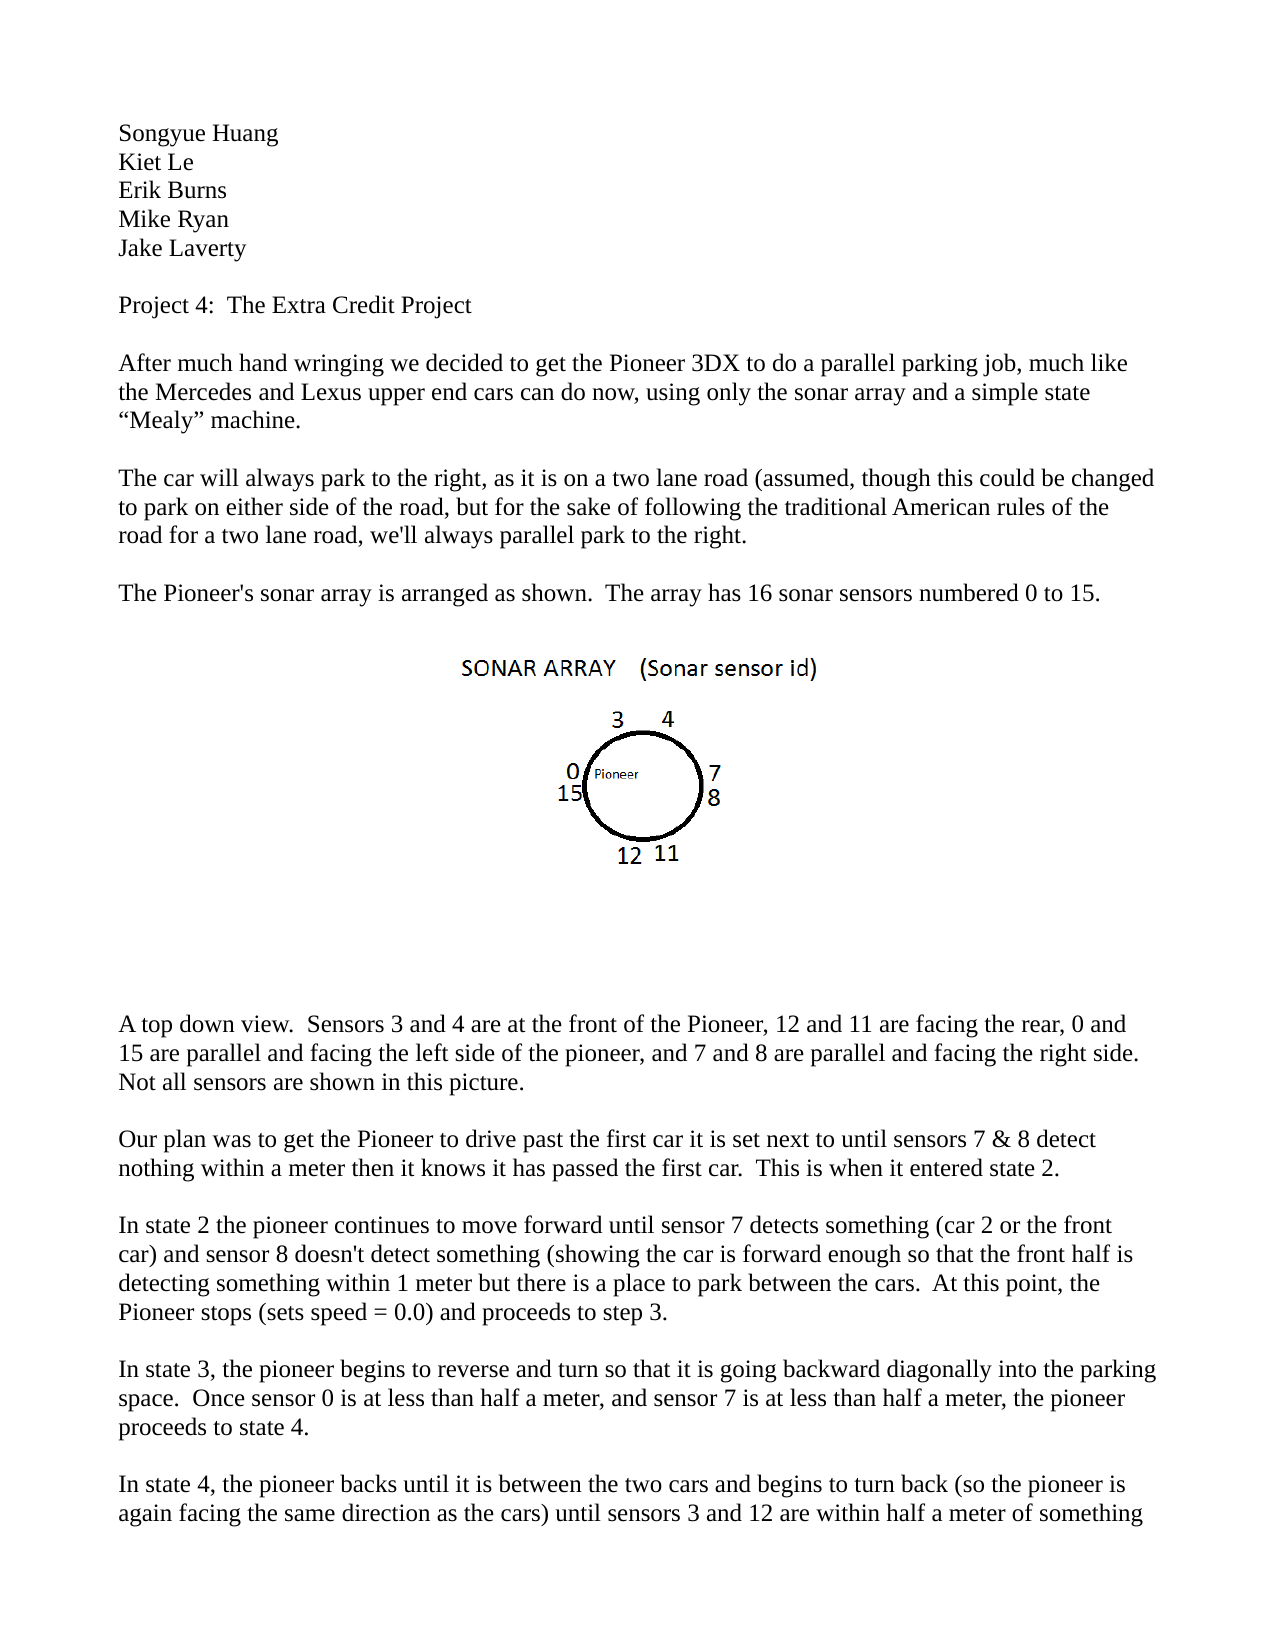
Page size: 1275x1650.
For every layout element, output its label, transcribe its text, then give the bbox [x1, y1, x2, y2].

text The Pioneer's sonar array is arranged as shown. The array has 16 sonar sensors numbered 0 to 15. [118, 578, 1157, 607]
text Mike Ryan [118, 204, 1157, 233]
picture [412, 635, 863, 989]
text Project 4: The Extra Credit Project [118, 291, 1157, 319]
text Songyue Huang [118, 118, 1157, 147]
text After much hand wringing we decided to get the Pioneer 3DX to do a parallel parking job, much like the Mercedes and Lexus upper end cars can do now, using only the sonar array and a simple state “Mealy” machine. [118, 348, 1157, 434]
text Kiet Le [118, 147, 1157, 176]
text In state 2 the pioneer continues to move forward until sensor 7 detects something (car 2 or the front car) and sensor 8 doesn't detect something (showing the car is forward enough so that the front half is detecting something within 1 meter but there is a place to park between the cars. At this point, the Pioneer stops (sets speed = 0.0) and proceeds to step 3. [118, 1211, 1157, 1326]
text In state 4, the pioneer backs until it is between the two cars and begins to turn back (so the pioneer is again facing the same direction as the cars) until sensors 3 and 12 are within half a meter of something [118, 1469, 1157, 1527]
text Jake Laverty [118, 233, 1157, 262]
text Erik Burns [118, 176, 1157, 204]
text Our plan was to get the Pioneer to drive past the first car it is set next to until sensors 7 & 8 detect nothing within a meter then it knows it has passed the first car. This is when it entered state 2. [118, 1124, 1157, 1182]
text A top down view. Sensors 3 and 4 are at the front of the Pioneer, 12 and 11 are facing the rear, 0 and 15 are parallel and facing the left side of the pioneer, and 7 and 8 are parallel and facing the right side. Not all sensors are shown in this picture. [118, 1009, 1157, 1096]
text In state 3, the pioneer begins to reverse and turn so that it is going backward diagonally into the parking space. Once sensor 0 is at less than half a meter, and sensor 7 is at less than half a meter, the pioneer proceeds to state 4. [118, 1354, 1157, 1441]
text The car will always park to the right, as it is on a two lane road (assumed, though this could be changed to park on either side of the road, but for the sake of following the traditional American rules of the road for a two lane road, we'll always parallel park to the right. [118, 463, 1157, 549]
